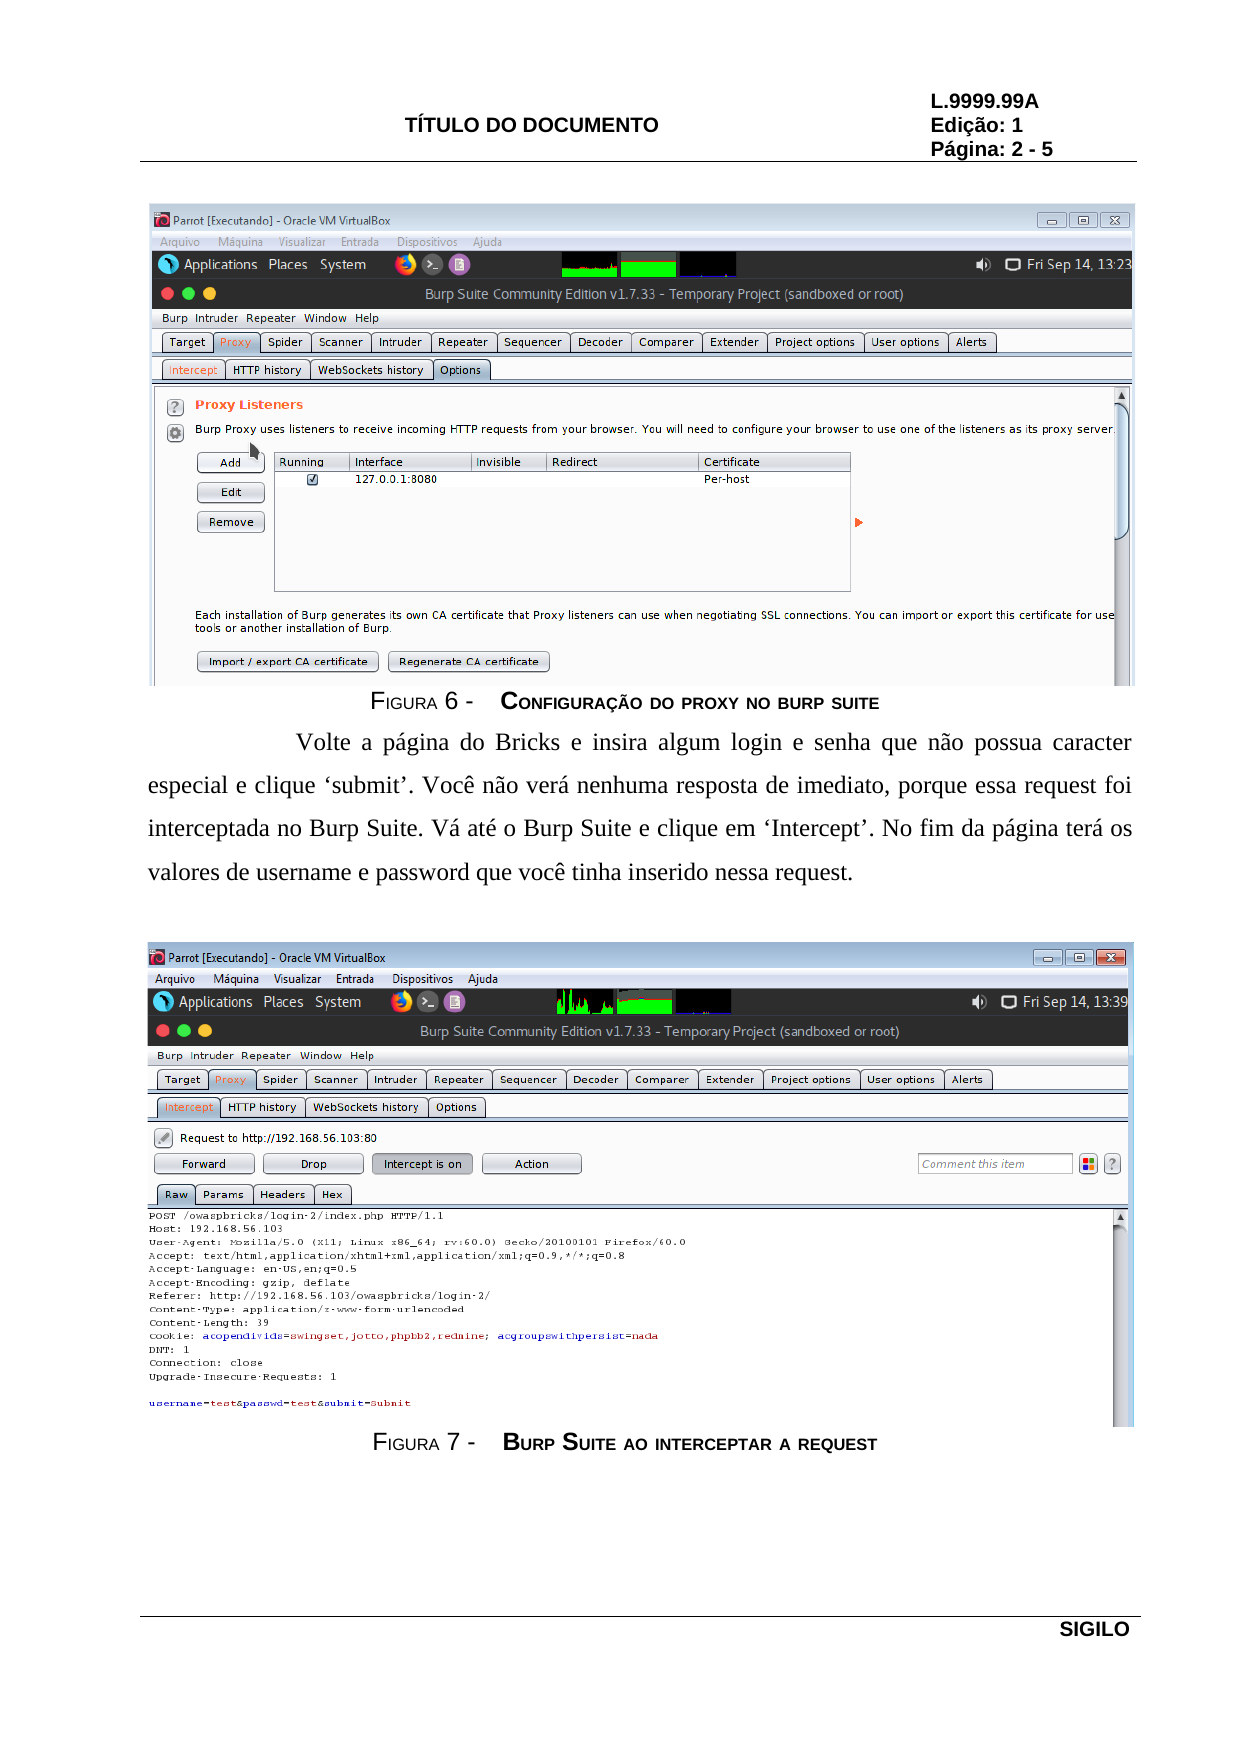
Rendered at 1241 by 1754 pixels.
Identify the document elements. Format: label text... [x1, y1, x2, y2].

list Burp Suite ao interceptar a request [148, 1427, 1134, 1456]
picture [147, 942, 1134, 1427]
list Configuração do proxy no burp suite [148, 186, 1134, 715]
text Volte a página do Bricks e insira algum login e senha que não possua caracter especial e clique ‘submit’. Você não verá nenhuma resposta de imediato, porque essa request foi interceptada no Burp Suite. Vá até o Burp Suite e clique em ‘Intercept’. No fim da página terá os valores de username e password que você tinha inserido nessa request. [148, 727, 1134, 885]
picture [149, 203, 1136, 686]
